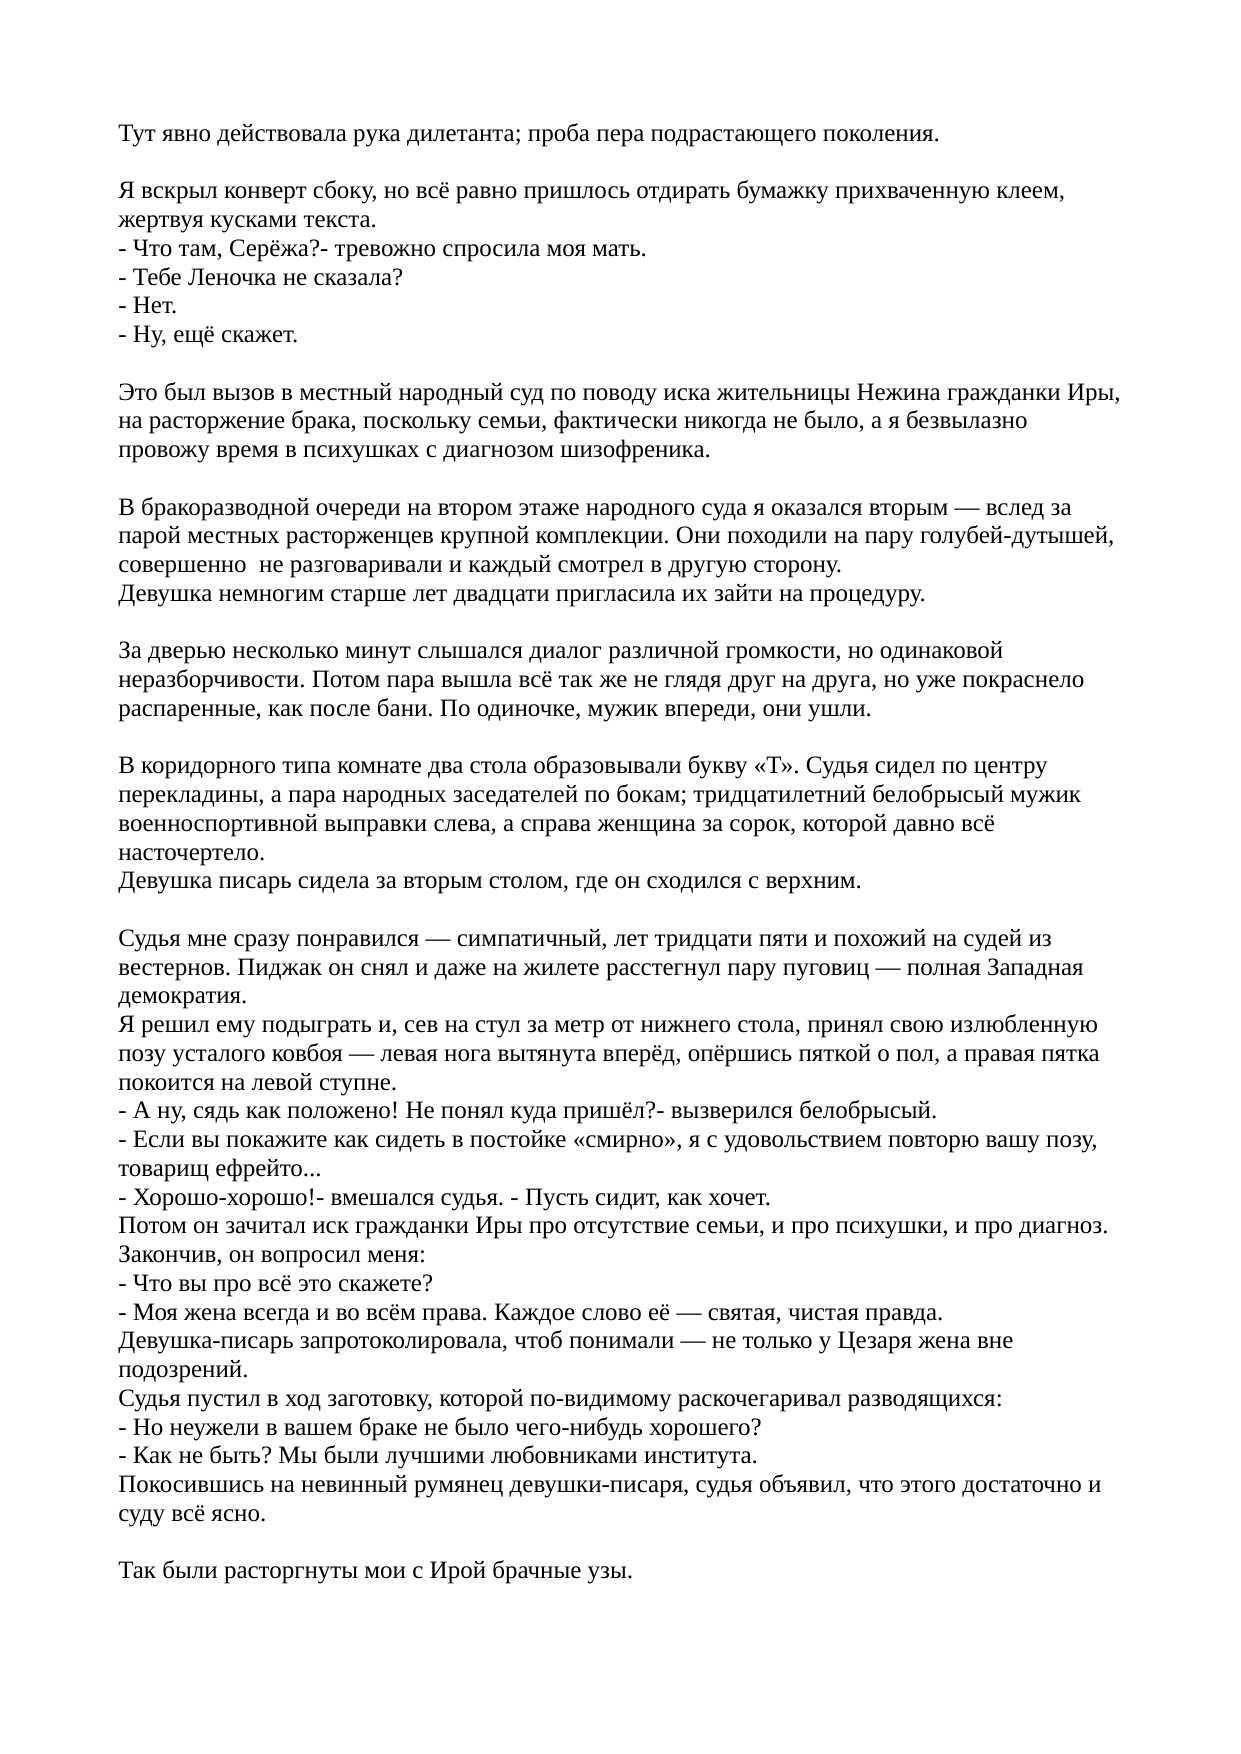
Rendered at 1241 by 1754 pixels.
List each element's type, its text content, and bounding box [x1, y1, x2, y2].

text Девушка-писарь запротоколировала, чтоб понимали — не только у Цезаря жена вне подозрений. [118, 1326, 1122, 1383]
text Это был вызов в местный народный суд по поводу иска жительницы Нежина гражданки Иры, на расторжение брака, поскольку семьи, фактически никогда не было, а я безвылазно провожу время в психушках с диагнозом шизофреника. [118, 377, 1122, 463]
text Я вскрыл конверт сбоку, но всё равно пришлось отдирать бумажку прихваченную клеем, жертвуя кусками текста. [118, 176, 1122, 233]
text Девушка писарь сидела за вторым столом, где он сходился с верхним. [118, 866, 1122, 894]
text Потом он зачитал иск гражданки Иры про отсутствие семьи, и про психушки, и про диагноз. Закончив, он вопросил меня: [118, 1211, 1122, 1268]
text В коридорного типа комнате два стола образовывали букву «Т». Судья сидел по центру перекладины, а пара народных заседателей по бокам; тридцатилетний белобрысый мужик военноспортивной выправки слева, а справа женщина за сорок, которой давно всё насточертело. [118, 751, 1122, 866]
text - Моя жена всегда и во всём права. Каждое слово её — святая, чистая правда. [118, 1297, 1122, 1326]
text Судья мне сразу понравился — симпатичный, лет тридцати пяти и похожий на судей из вестернов. Пиджак он снял и даже на жилете расстегнул пару пуговиц — полная Западная демократия. [118, 923, 1122, 1009]
text - Нет. [118, 291, 1122, 319]
text За дверью несколько минут слышался диалог различной громкости, но одинаковой неразборчивости. Потом пара вышла всё так же не глядя друг на друга, но уже покраснело распаренные, как после бани. По одиночке, мужик впереди, они ушли. [118, 636, 1122, 722]
text - А ну, сядь как положено! Не понял куда пришёл?- вызверился белобрысый. [118, 1096, 1122, 1124]
text Покосившись на невинный румянец девушки-писаря, судья объявил, что этого достаточно и суду всё ясно. [118, 1469, 1122, 1527]
text - Тебе Леночка не сказала? [118, 262, 1122, 291]
text В бракоразводной очереди на втором этаже народного суда я оказался вторым — вслед за парой местных расторженцев крупной комплекции. Они походили на пару голубей-дутышей, совершенно не разговаривали и каждый смотрел в другую сторону. [118, 492, 1122, 578]
text - Ну, ещё скажет. [118, 319, 1122, 348]
text Так были расторгнуты мои с Ирой брачные узы. [118, 1556, 1122, 1584]
text - Если вы покажите как сидеть в постойке «смирно», я с удовольствием повторю вашу позу, товарищ ефрейто... [118, 1124, 1122, 1182]
text Судья пустил в ход заготовку, которой по-видимому раскочегаривал разводящихся: [118, 1383, 1122, 1412]
text - Что там, Серёжа?- тревожно спросила моя мать. [118, 233, 1122, 262]
text - Но неужели в вашем браке не было чего-нибудь хорошего? [118, 1412, 1122, 1441]
text - Хорошо-хорошо!- вмешался судья. - Пусть сидит, как хочет. [118, 1182, 1122, 1211]
text Девушка немногим старше лет двадцати пригласила их зайти на процедуру. [118, 578, 1122, 607]
text Тут явно действовала рука дилетанта; проба пера подрастающего поколения. [118, 118, 1122, 147]
text Я решил ему подыграть и, сев на стул за метр от нижнего стола, принял свою излюбленную позу усталого ковбоя — левая нога вытянута вперёд, опёршись пяткой о пол, а правая пятка покоится на левой ступне. [118, 1009, 1122, 1096]
text - Как не быть? Мы были лучшими любовниками института. [118, 1441, 1122, 1469]
text - Что вы про всё это скажете? [118, 1268, 1122, 1297]
